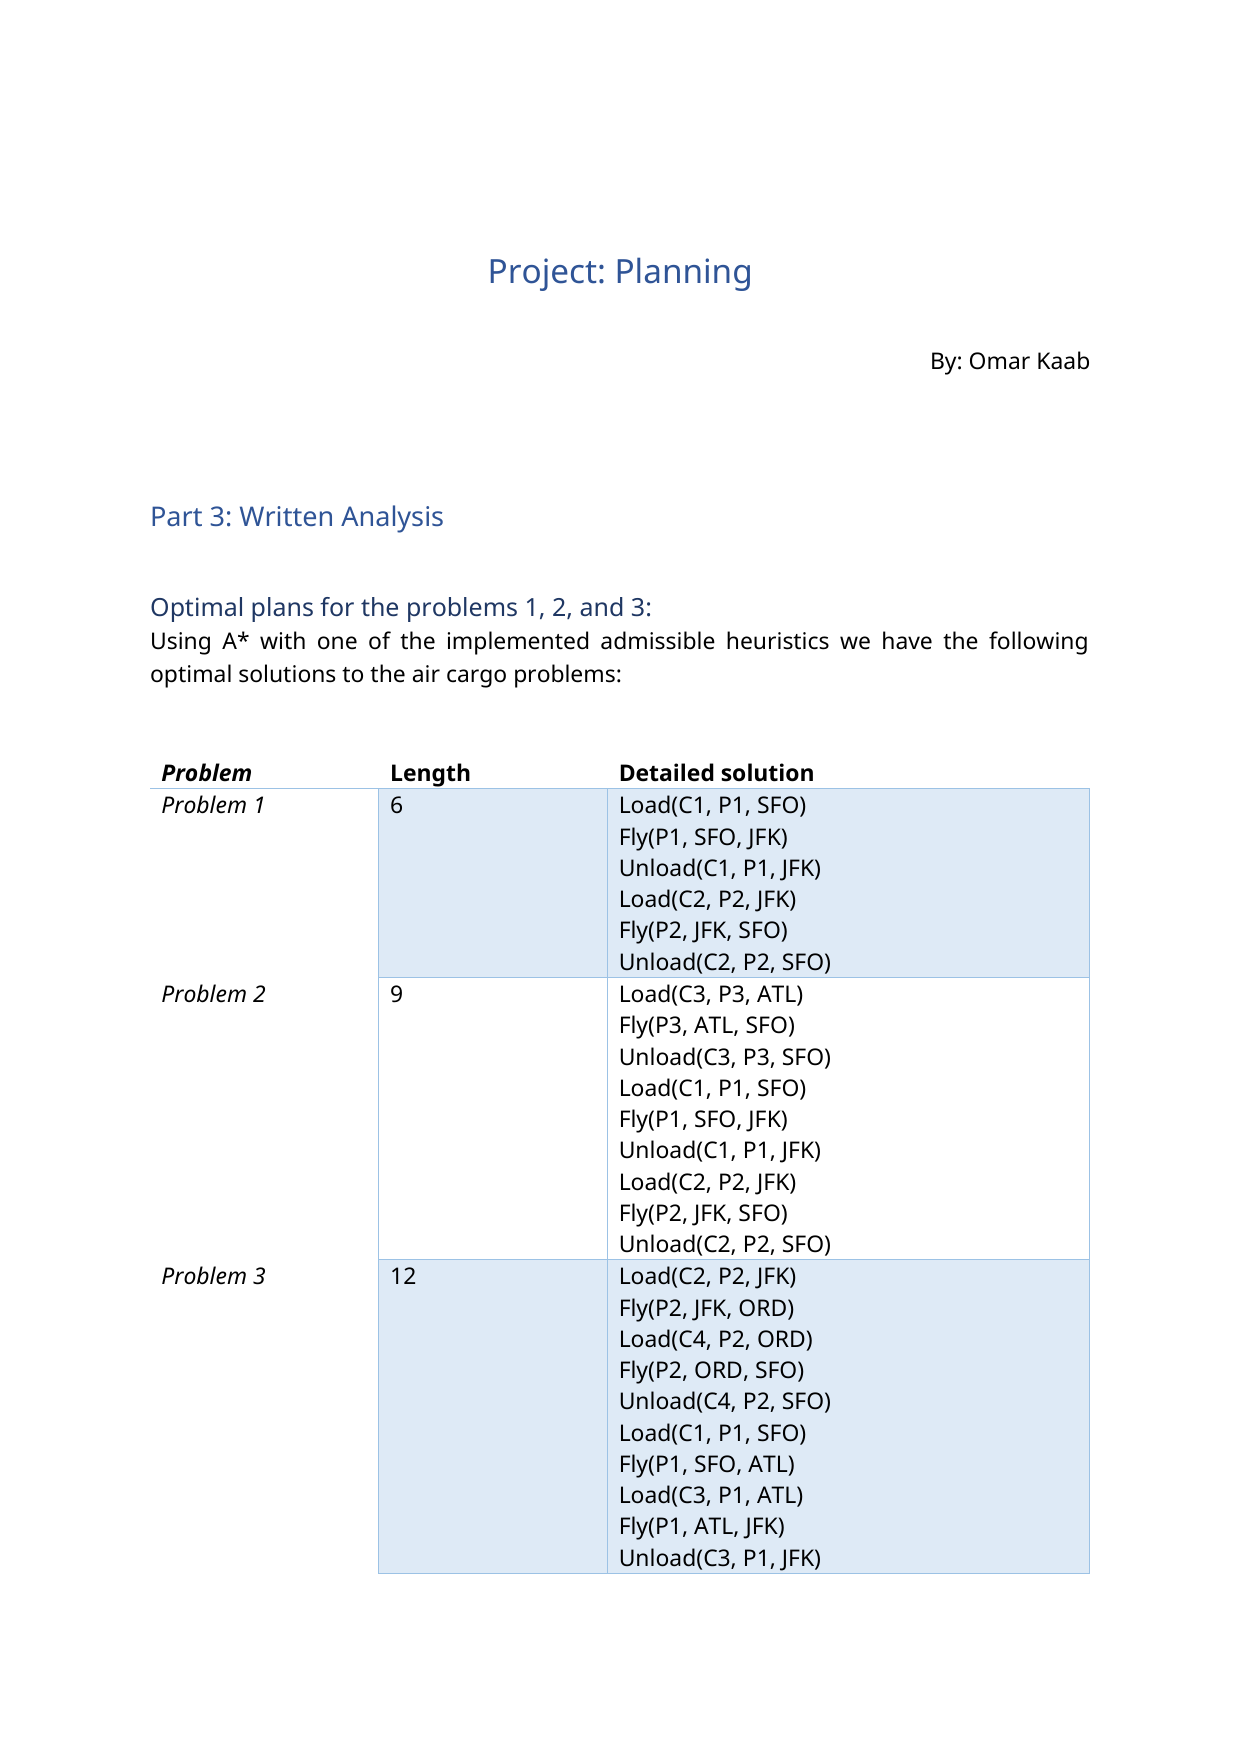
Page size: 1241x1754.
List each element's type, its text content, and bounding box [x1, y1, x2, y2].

table_cell Problem 1 [150, 789, 378, 977]
table_cell Load(C2, P2, JFK) Fly(P2, JFK, ORD) Load(C4, P2, ORD) Fly(P2, ORD, SFO) Unload(C4, P2, SFO) Load(C1, P1, SFO) Fly(P1, SFO, ATL) Load(C3, P1, ATL) Fly(P1, ATL, JFK) Unload(C3, P1, JFK) [608, 1260, 1089, 1573]
text By: Omar Kaab [150, 345, 1090, 376]
table_cell Load(C3, P3, ATL) Fly(P3, ATL, SFO) Unload(C3, P3, SFO) Load(C1, P1, SFO) Fly(P1, SFO, JFK) Unload(C1, P1, JFK) Load(C2, P2, JFK) Fly(P2, JFK, SFO) Unload(C2, P2, SFO) [608, 978, 1089, 1259]
table_header Problem [150, 757, 379, 788]
text Using A* with one of the implemented admissible heuristics we have the following optimal solutions to the air cargo problems: [150, 625, 1090, 689]
table_cell Load(C1, P1, SFO) Fly(P1, SFO, JFK) Unload(C1, P1, JFK) Load(C2, P2, JFK) Fly(P2, JFK, SFO) Unload(C2, P2, SFO) [608, 789, 1089, 977]
table_cell 9 [379, 978, 607, 1259]
table_header Detailed solution [607, 757, 1089, 788]
subtitle Optimal plans for the problems 1, 2, and 3: [150, 589, 1090, 624]
table_header Length [379, 757, 607, 788]
subtitle Project: Planning [150, 248, 1090, 293]
table_cell 12 [379, 1260, 607, 1573]
subtitle Part 3: Written Analysis [150, 497, 1090, 534]
table_cell 6 [379, 789, 607, 977]
table_cell Problem 3 [150, 1259, 378, 1573]
table_cell Problem 2 [150, 977, 378, 1259]
